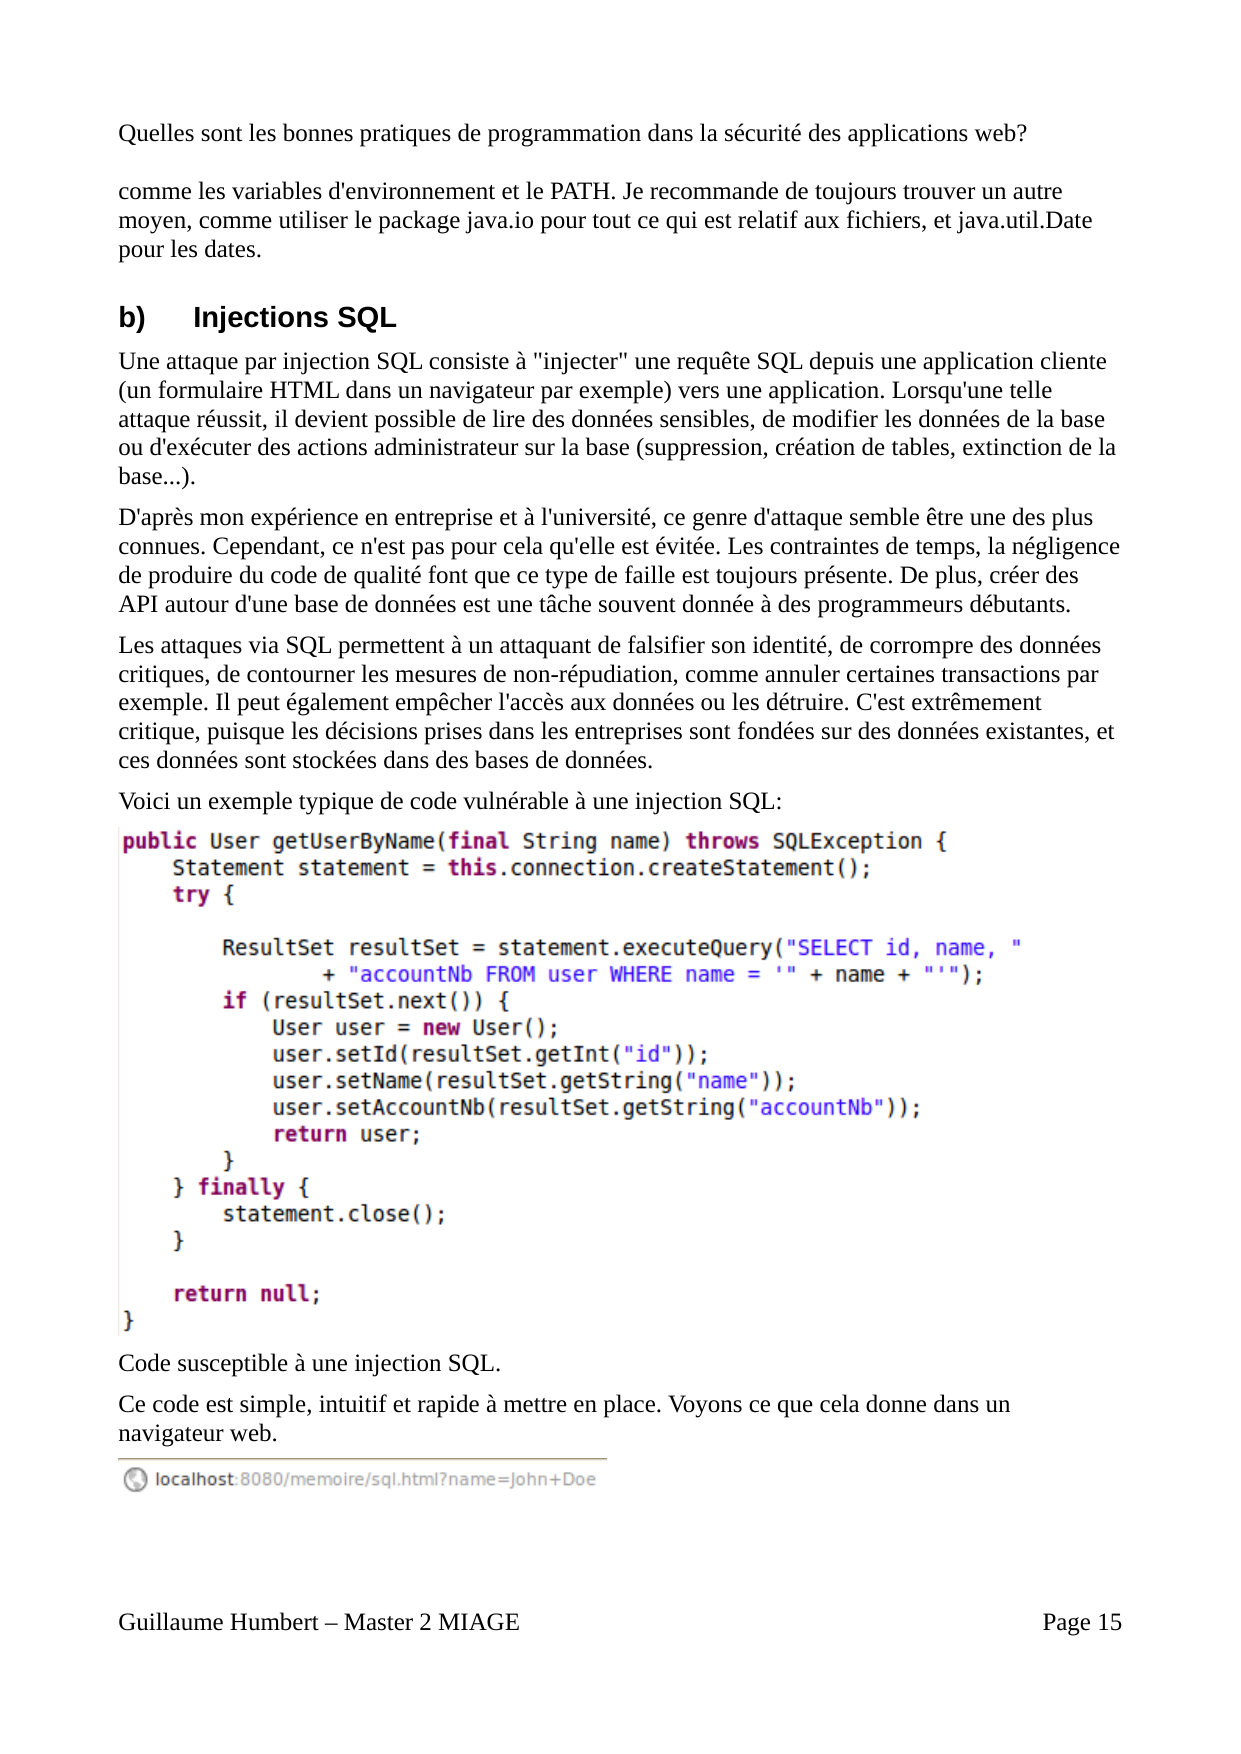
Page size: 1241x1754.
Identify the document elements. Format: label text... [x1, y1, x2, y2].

text D'après mon expérience en entreprise et à l'université, ce genre d'attaque semble être une des plus connues. Cependant, ce n'est pas pour cela qu'elle est évitée. Les contraintes de temps, la négligence de produire du code de qualité font que ce type de faille est toujours présente. De plus, créer des API autour d'une base de données est une tâche souvent donnée à des programmeurs débutants. [118, 502, 1122, 617]
picture [118, 827, 1026, 1336]
text Voici un exemple typique de code vulnérable à une injection SQL: [118, 786, 1122, 815]
text Code susceptible à une injection SQL. [118, 1348, 1122, 1376]
picture [118, 1458, 608, 1497]
subtitle Injections SQL [118, 300, 1122, 334]
text Une attaque par injection SQL consiste à "injecter" une requête SQL depuis une application cliente (un formulaire HTML dans un navigateur par exemple) vers une application. Lorsqu'une telle attaque réussit, il devient possible de lire des données sensibles, de modifier les données de la base ou d'exécuter des actions administrateur sur la base (suppression, création de tables, extinction de la base...). [118, 346, 1122, 490]
text Les attaques via SQL permettent à un attaquant de falsifier son identité, de corrompre des données critiques, de contourner les mesures de non-répudiation, comme annuler certaines transactions par exemple. Il peut également empêcher l'accès aux données ou les détruire. C'est extrêmement critique, puisque les décisions prises dans les entreprises sont fondées sur des données existantes, et ces données sont stockées dans des bases de données. [118, 630, 1122, 774]
text comme les variables d'environnement et le PATH. Je recommande de toujours trouver un autre moyen, comme utiliser le package java.io pour tout ce qui est relatif aux fichiers, et java.util.Date pour les dates. [118, 176, 1122, 263]
text Ce code est simple, intuitif et rapide à mettre en place. Voyons ce que cela donne dans un navigateur web. [118, 1389, 1122, 1446]
